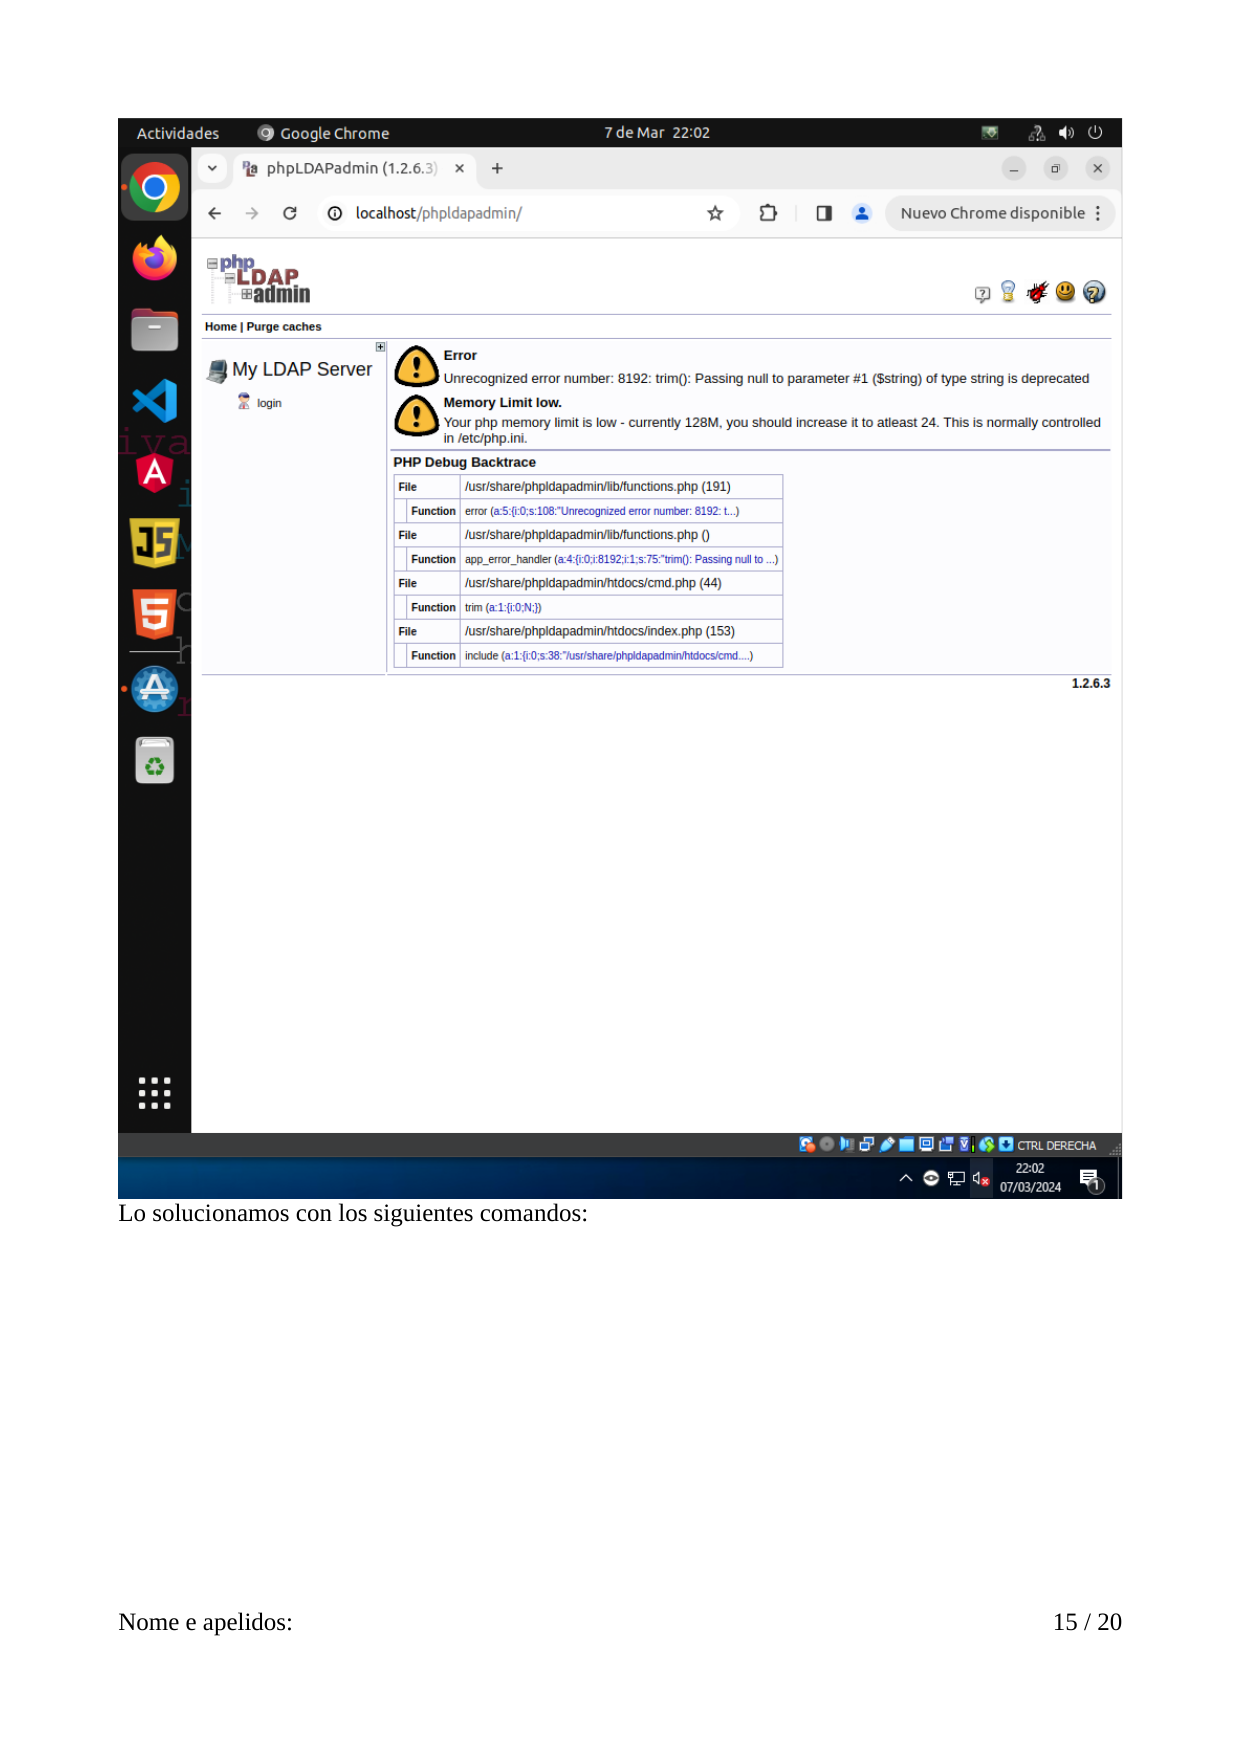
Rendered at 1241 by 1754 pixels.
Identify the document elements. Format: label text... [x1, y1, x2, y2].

picture [118, 118, 1123, 1199]
text Lo solucionamos con los siguientes comandos: [118, 1199, 1122, 1227]
